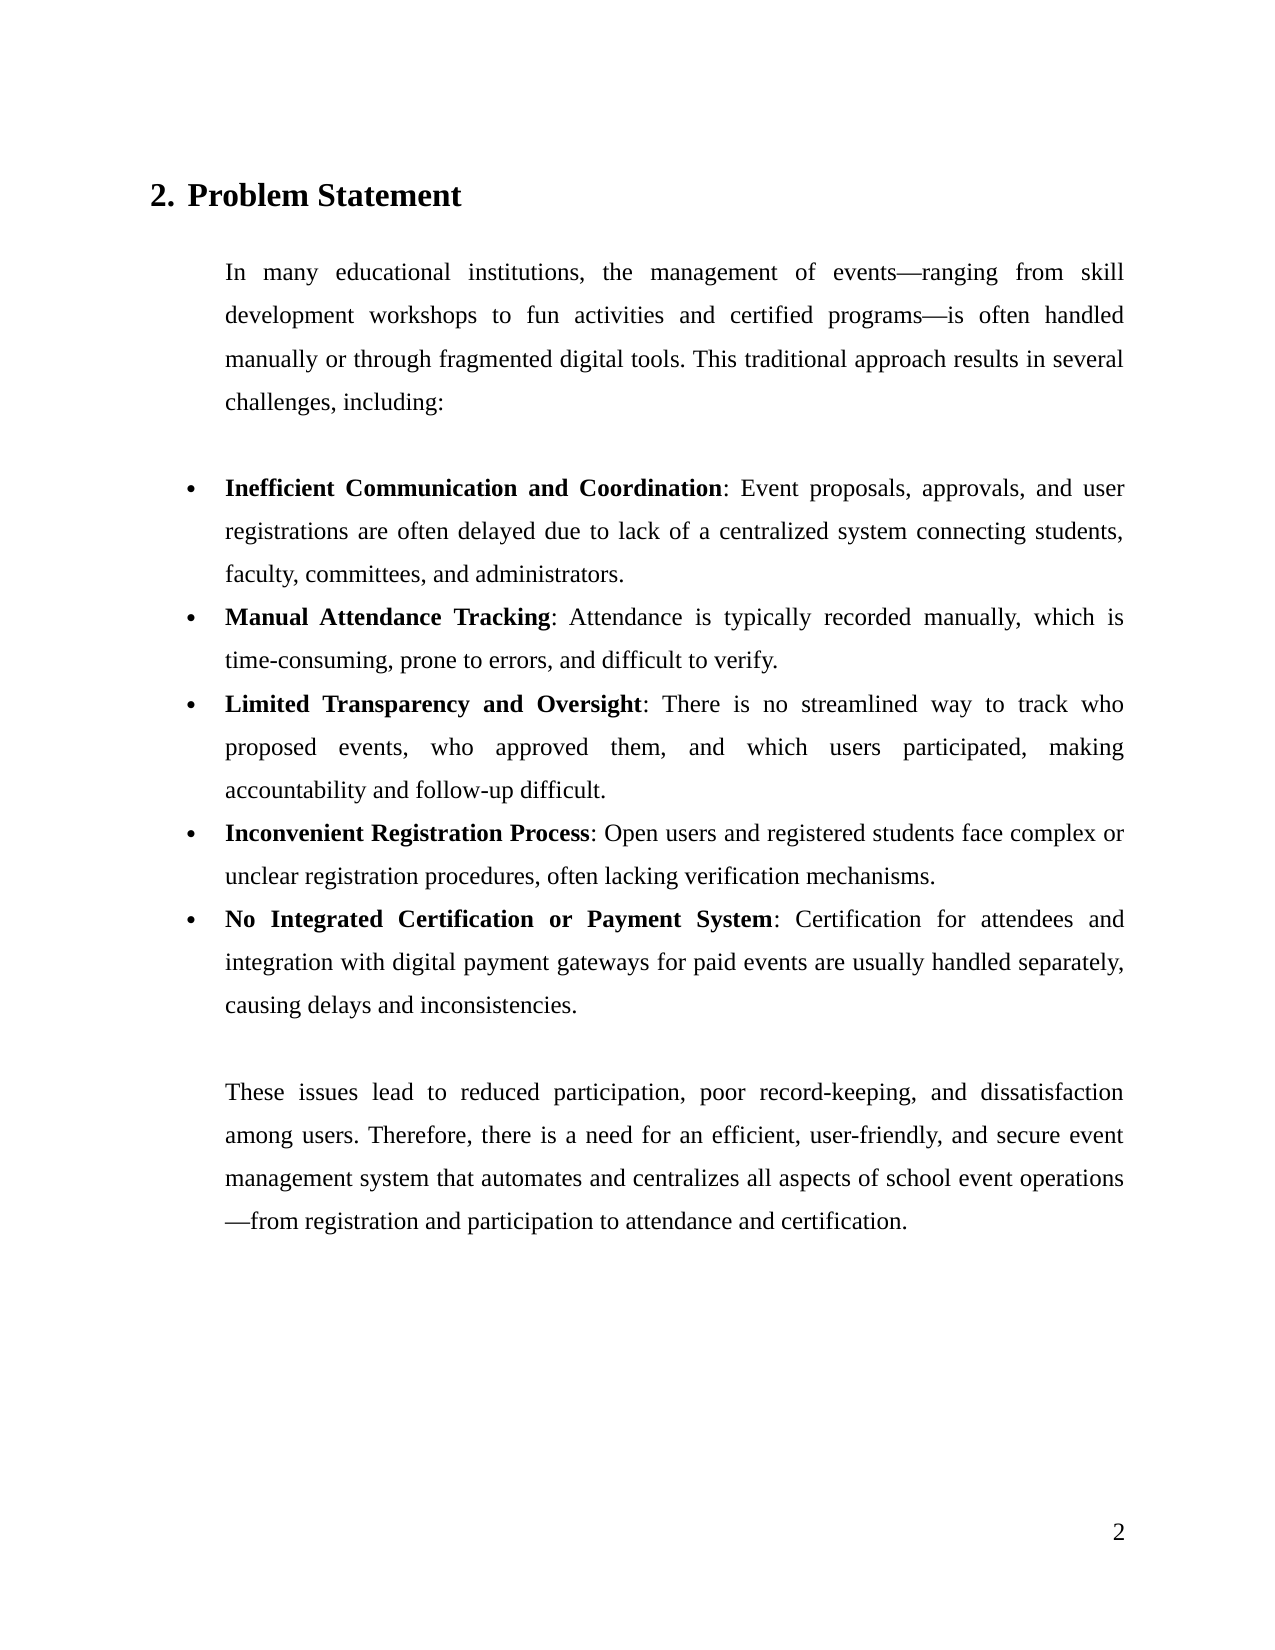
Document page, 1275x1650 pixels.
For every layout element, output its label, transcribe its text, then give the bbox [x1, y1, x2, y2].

list Manual Attendance Tracking: Attendance is typically recorded manually, which is time-consuming, prone to errors, and difficult to verify. [187, 602, 1125, 674]
list Inconvenient Registration Process: Open users and registered students face complex or unclear registration procedures, often lacking verification mechanisms. [187, 818, 1125, 890]
list In many educational institutions, the management of events—ranging from skill development workshops to fun activities and certified programs—is often handled manually or through fragmented digital tools. This traditional approach results in several challenges, including: [187, 257, 1125, 416]
subtitle Problem Statement [150, 175, 1125, 213]
list Limited Transparency and Oversight: There is no streamlined way to track who proposed events, who approved them, and which users participated, making accountability and follow-up difficult. [187, 689, 1125, 804]
list These issues lead to reduced participation, poor record-keeping, and dissatisfaction among users. Therefore, there is a need for an efficient, user-friendly, and secure event management system that automates and centralizes all aspects of school event operations—from registration and participation to attendance and certification. [225, 1077, 1125, 1235]
list No Integrated Certification or Payment System: Certification for attendees and integration with digital payment gateways for paid events are usually handled separately, causing delays and inconsistencies. [187, 904, 1125, 1019]
list Inefficient Communication and Coordination: Event proposals, approvals, and user registrations are often delayed due to lack of a centralized system connecting students, faculty, committees, and administrators. [187, 473, 1125, 588]
